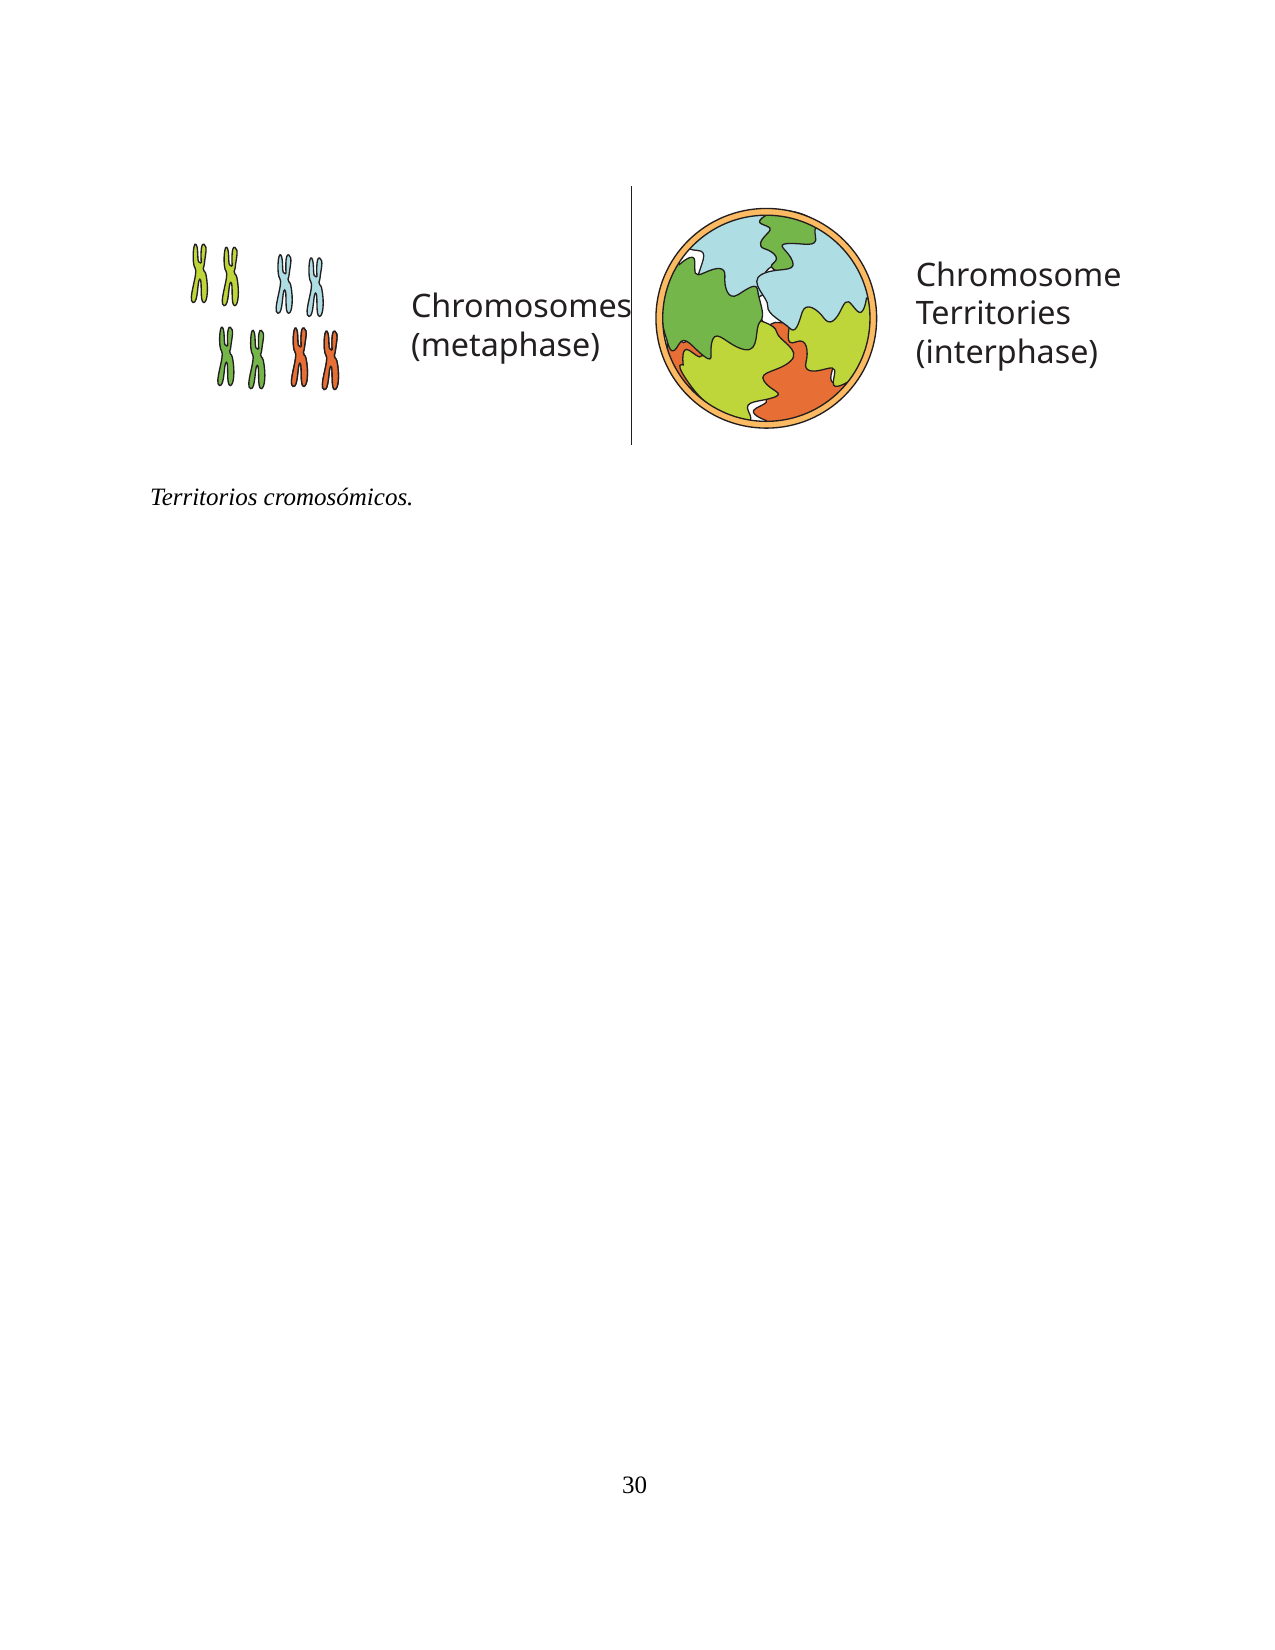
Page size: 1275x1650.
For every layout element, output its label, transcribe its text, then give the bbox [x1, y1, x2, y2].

text Territorios cromosómicos. [150, 482, 1125, 511]
